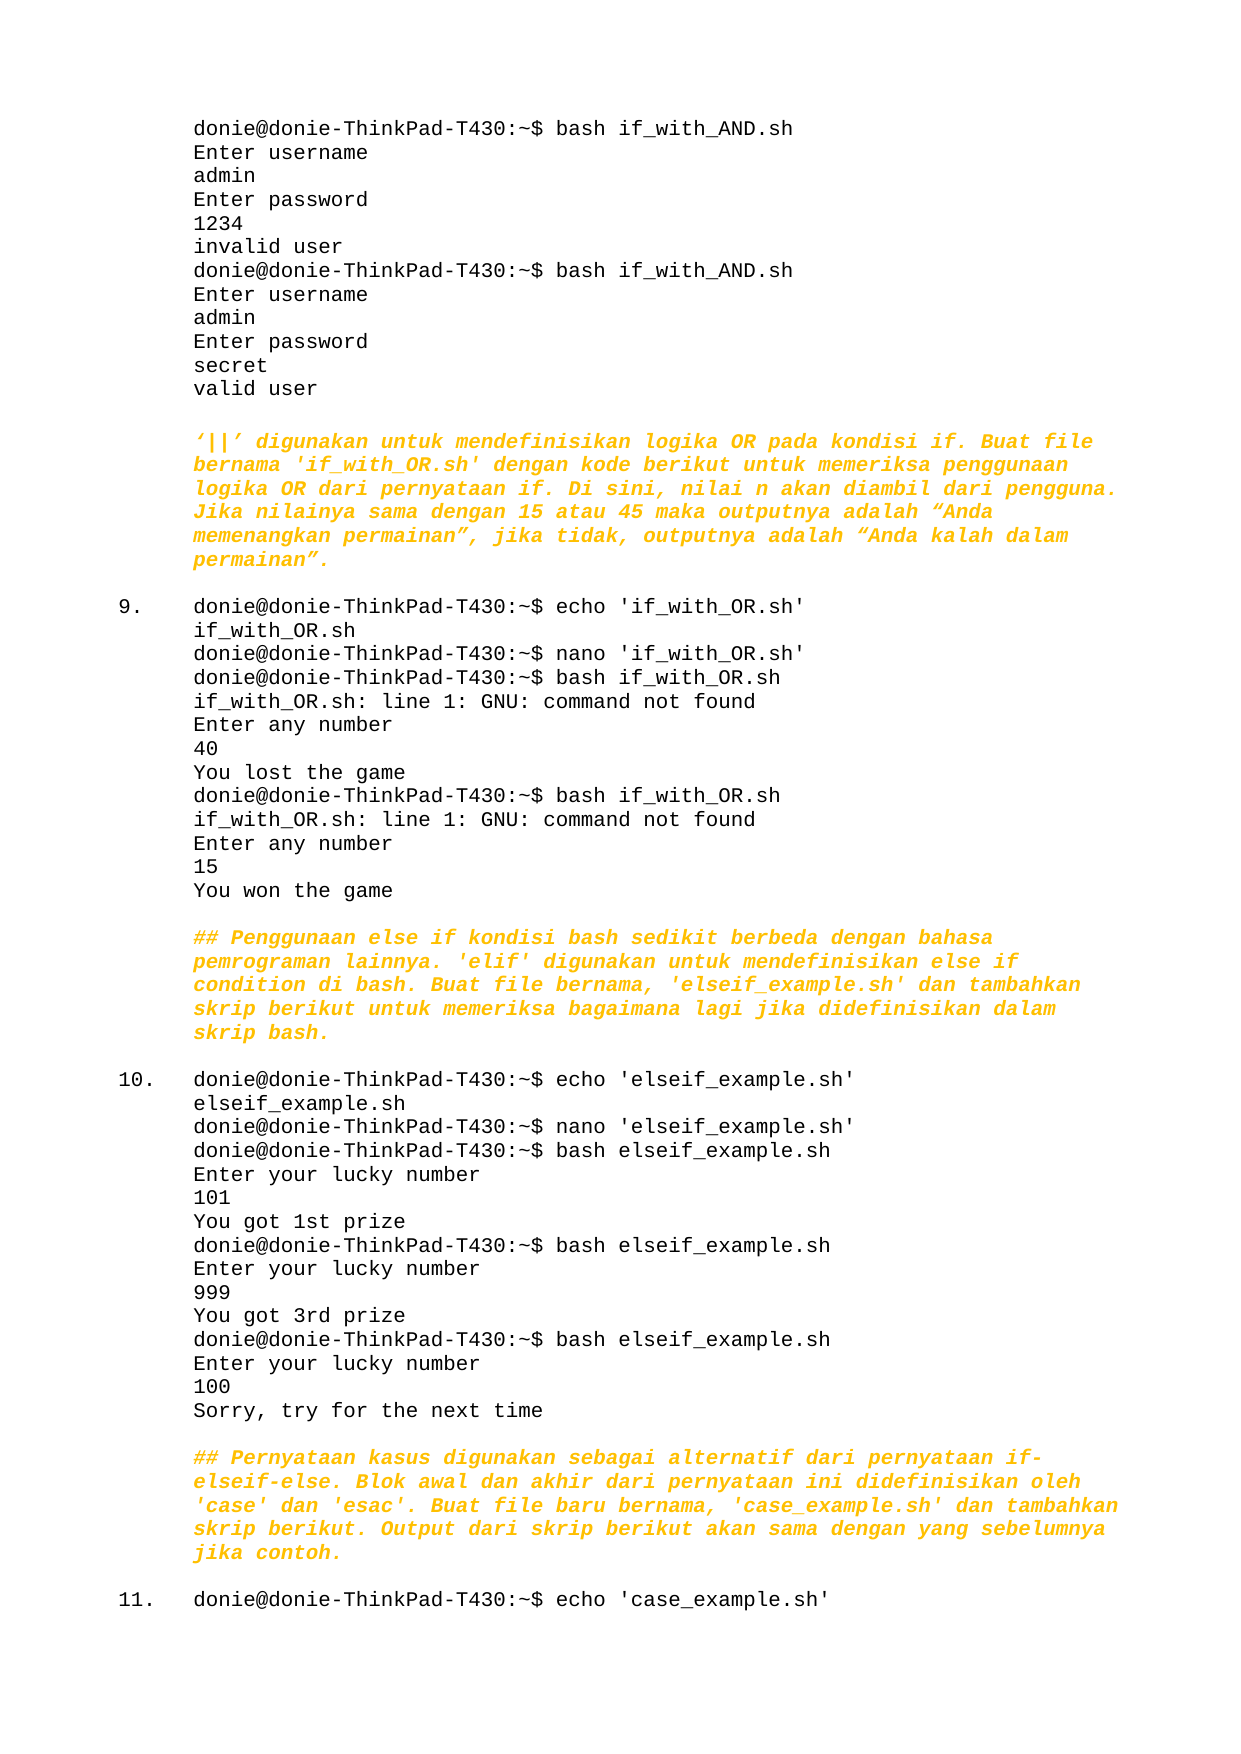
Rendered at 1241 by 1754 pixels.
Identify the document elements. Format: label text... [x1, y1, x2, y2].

text if_with_OR.sh: line 1: GNU: command not found [118, 691, 1122, 714]
text donie@donie-ThinkPad-T430:~$ bash if_with_OR.sh [118, 785, 1122, 809]
text Enter your lucky number [193, 1258, 1122, 1282]
text 11. donie@donie-ThinkPad-T430:~$ echo 'case_example.sh' [118, 1589, 1122, 1613]
text 100 [193, 1376, 1122, 1400]
text Enter any number [118, 714, 1122, 738]
text Enter username [193, 284, 1122, 307]
text You lost the game [118, 762, 1122, 785]
text 999 [193, 1282, 1122, 1306]
text 1234 [193, 213, 1122, 236]
text 10. donie@donie-ThinkPad-T430:~$ echo 'elseif_example.sh' [118, 1069, 1122, 1093]
text Sorry, try for the next time [193, 1400, 1122, 1424]
text admin [193, 165, 1122, 189]
text donie@donie-ThinkPad-T430:~$ bash if_with_AND.sh [193, 118, 1122, 142]
text Enter any number [118, 833, 1122, 856]
text You got 1st prize [193, 1211, 1122, 1234]
text Enter username [193, 142, 1122, 165]
text invalid user [193, 236, 1122, 260]
text donie@donie-ThinkPad-T430:~$ bash if_with_OR.sh [118, 667, 1122, 691]
text donie@donie-ThinkPad-T430:~$ bash elseif_example.sh [193, 1140, 1122, 1164]
text 101 [193, 1187, 1122, 1211]
text You got 3rd prize [193, 1306, 1122, 1329]
text if_with_OR.sh: line 1: GNU: command not found [118, 809, 1122, 833]
text if_with_OR.sh [118, 620, 1122, 643]
text 15 [118, 856, 1122, 880]
text Enter your lucky number [193, 1164, 1122, 1187]
text 40 [118, 738, 1122, 762]
text Enter password [193, 331, 1122, 354]
text donie@donie-ThinkPad-T430:~$ bash elseif_example.sh [193, 1234, 1122, 1258]
text Enter password [193, 189, 1122, 213]
text donie@donie-ThinkPad-T430:~$ nano 'if_with_OR.sh' [118, 643, 1122, 667]
text ## Penggunaan else if kondisi bash sedikit berbeda dengan bahasa pemrograman lainnya. 'elif' digunakan untuk mendefinisikan else if condition di bash. Buat file bernama, 'elseif_example.sh' dan tambahkan skrip berikut untuk memeriksa bagaimana lagi jika didefinisikan dalam skrip bash. [118, 927, 1122, 1045]
text donie@donie-ThinkPad-T430:~$ bash if_with_AND.sh [193, 260, 1122, 284]
text donie@donie-ThinkPad-T430:~$ bash elseif_example.sh [193, 1329, 1122, 1353]
text ## Pernyataan kasus digunakan sebagai alternatif dari pernyataan if-elseif-else. Blok awal dan akhir dari pernyataan ini didefinisikan oleh 'case' dan 'esac'. Buat file baru bernama, 'case_example.sh' dan tambahkan skrip berikut. Output dari skrip berikut akan sama dengan yang sebelumnya jika contoh. [193, 1447, 1122, 1566]
text 9. donie@donie-ThinkPad-T430:~$ echo 'if_with_OR.sh' [118, 596, 1122, 620]
text secret [193, 354, 1122, 378]
text donie@donie-ThinkPad-T430:~$ nano 'elseif_example.sh' [193, 1116, 1122, 1140]
text Enter your lucky number [193, 1353, 1122, 1376]
text ‘||’ digunakan untuk mendefinisikan logika OR pada kondisi if. Buat file bernama 'if_with_OR.sh' dengan kode berikut untuk memeriksa penggunaan logika OR dari pernyataan if. Di sini, nilai n akan diambil dari pengguna. Jika nilainya sama dengan 15 atau 45 maka outputnya adalah “Anda memenangkan permainan”, jika tidak, outputnya adalah “Anda kalah dalam permainan”. [193, 431, 1122, 572]
text admin [193, 307, 1122, 331]
text You won the game [118, 880, 1122, 903]
text elseif_example.sh [193, 1093, 1122, 1116]
text valid user [193, 378, 1122, 402]
